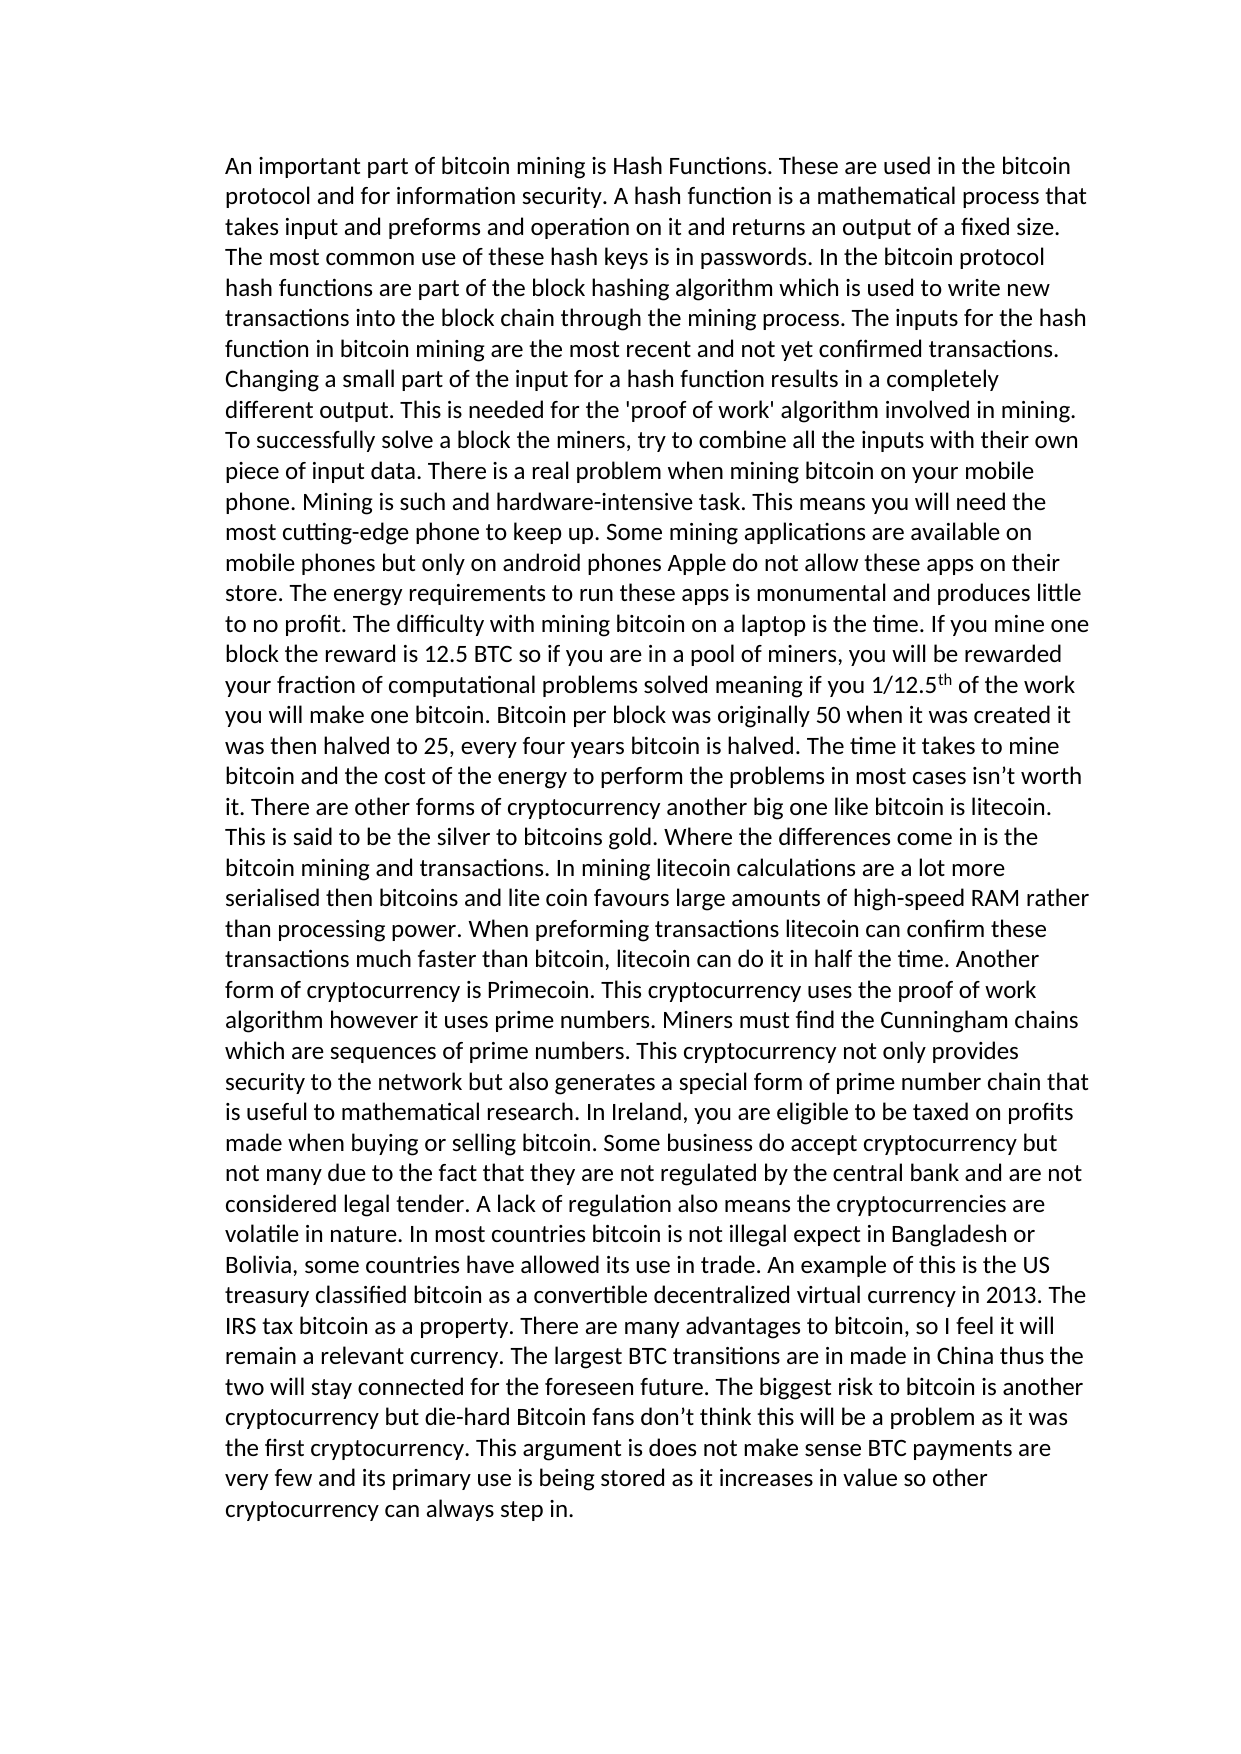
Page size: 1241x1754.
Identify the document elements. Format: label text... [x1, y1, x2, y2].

list An important part of bitcoin mining is Hash Functions. These are used in the bitcoin protocol and for information security. A hash function is a mathematical process that takes input and preforms and operation on it and returns an output of a fixed size. The most common use of these hash keys is in passwords. In the bitcoin protocol hash functions are part of the block hashing algorithm which is used to write new transactions into the block chain through the mining process. The inputs for the hash function in bitcoin mining are the most recent and not yet confirmed transactions. Changing a small part of the input for a hash function results in a completely different output. This is needed for the 'proof of work' algorithm involved in mining. To successfully solve a block the miners, try to combine all the inputs with their own piece of input data. There is a real problem when mining bitcoin on your mobile phone. Mining is such and hardware-intensive task. This means you will need the most cutting-edge phone to keep up. Some mining applications are available on mobile phones but only on android phones Apple do not allow these apps on their store. The energy requirements to run these apps is monumental and produces little to no profit. The difficulty with mining bitcoin on a laptop is the time. If you mine one block the reward is 12.5 BTC so if you are in a pool of miners, you will be rewarded your fraction of computational problems solved meaning if you 1/12.5th of the work you will make one bitcoin. Bitcoin per block was originally 50 when it was created it was then halved to 25, every four years bitcoin is halved. The time it takes to mine bitcoin and the cost of the energy to perform the problems in most cases isn’t worth it. There are other forms of cryptocurrency another big one like bitcoin is litecoin. This is said to be the silver to bitcoins gold. Where the differences come in is the bitcoin mining and transactions. In mining litecoin calculations are a lot more serialised then bitcoins and lite coin favours large amounts of high-speed RAM rather than processing power. When preforming transactions litecoin can confirm these transactions much faster than bitcoin, litecoin can do it in half the time. Another form of cryptocurrency is Primecoin. This cryptocurrency uses the proof of work algorithm however it uses prime numbers. Miners must find the Cunningham chains which are sequences of prime numbers. This cryptocurrency not only provides security to the network but also generates a special form of prime number chain that is useful to mathematical research. In Ireland, you are eligible to be taxed on profits made when buying or selling bitcoin. Some business do accept cryptocurrency but not many due to the fact that they are not regulated by the central bank and are not considered legal tender. A lack of regulation also means the cryptocurrencies are volatile in nature. In most countries bitcoin is not illegal expect in Bangladesh or Bolivia, some countries have allowed its use in trade. An example of this is the US treasury classified bitcoin as a convertible decentralized virtual currency in 2013. The IRS tax bitcoin as a property. There are many advantages to bitcoin, so I feel it will remain a relevant currency. The largest BTC transitions are in made in China thus the two will stay connected for the foreseen future. The biggest risk to bitcoin is another cryptocurrency but die-hard Bitcoin fans don’t think this will be a problem as it was the first cryptocurrency. This argument is does not make sense BTC payments are very few and its primary use is being stored as it increases in value so other cryptocurrency can always step in. [225, 150, 1090, 1523]
